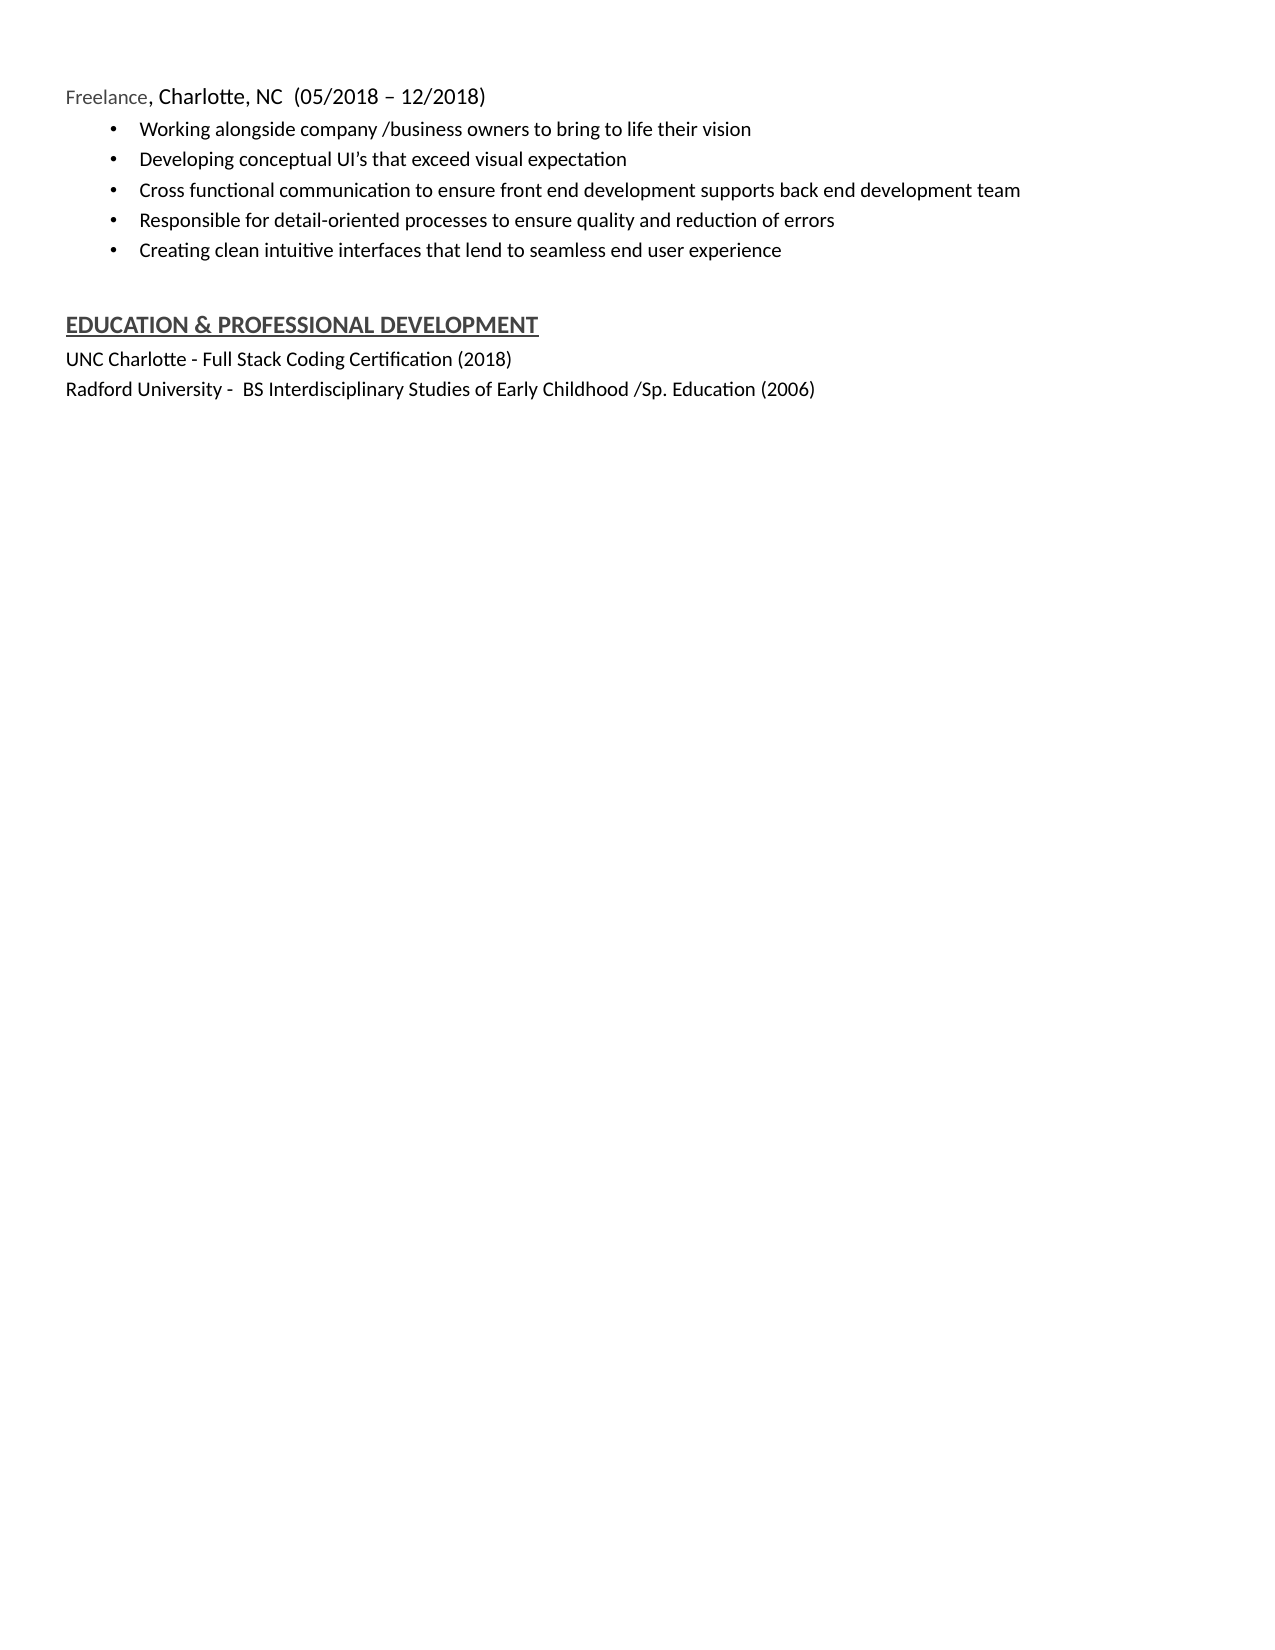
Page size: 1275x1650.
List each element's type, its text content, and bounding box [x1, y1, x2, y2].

list Working alongside company /business owners to bring to life their vision [110, 116, 1220, 141]
list Cross functional communication to ensure front end development supports back end development team [110, 177, 1220, 202]
list Responsible for detail-oriented processes to ensure quality and reduction of errors [110, 207, 1220, 233]
text EDUCATION & PROFESSIONAL DEVELOPMENT [66, 309, 1220, 340]
text UNC Charlotte - Full Stack Coding Certification (2018) [66, 346, 1220, 371]
list Developing conceptual UI’s that exceed visual expectation [110, 146, 1220, 172]
text Freelance, Charlotte, NC (05/2018 – 12/2018) [66, 82, 1220, 111]
text Radford University - BS Interdisciplinary Studies of Early Childhood /Sp. Education (2006) [66, 376, 1220, 402]
list Creating clean intuitive interfaces that lend to seamless end user experience [110, 238, 1220, 263]
